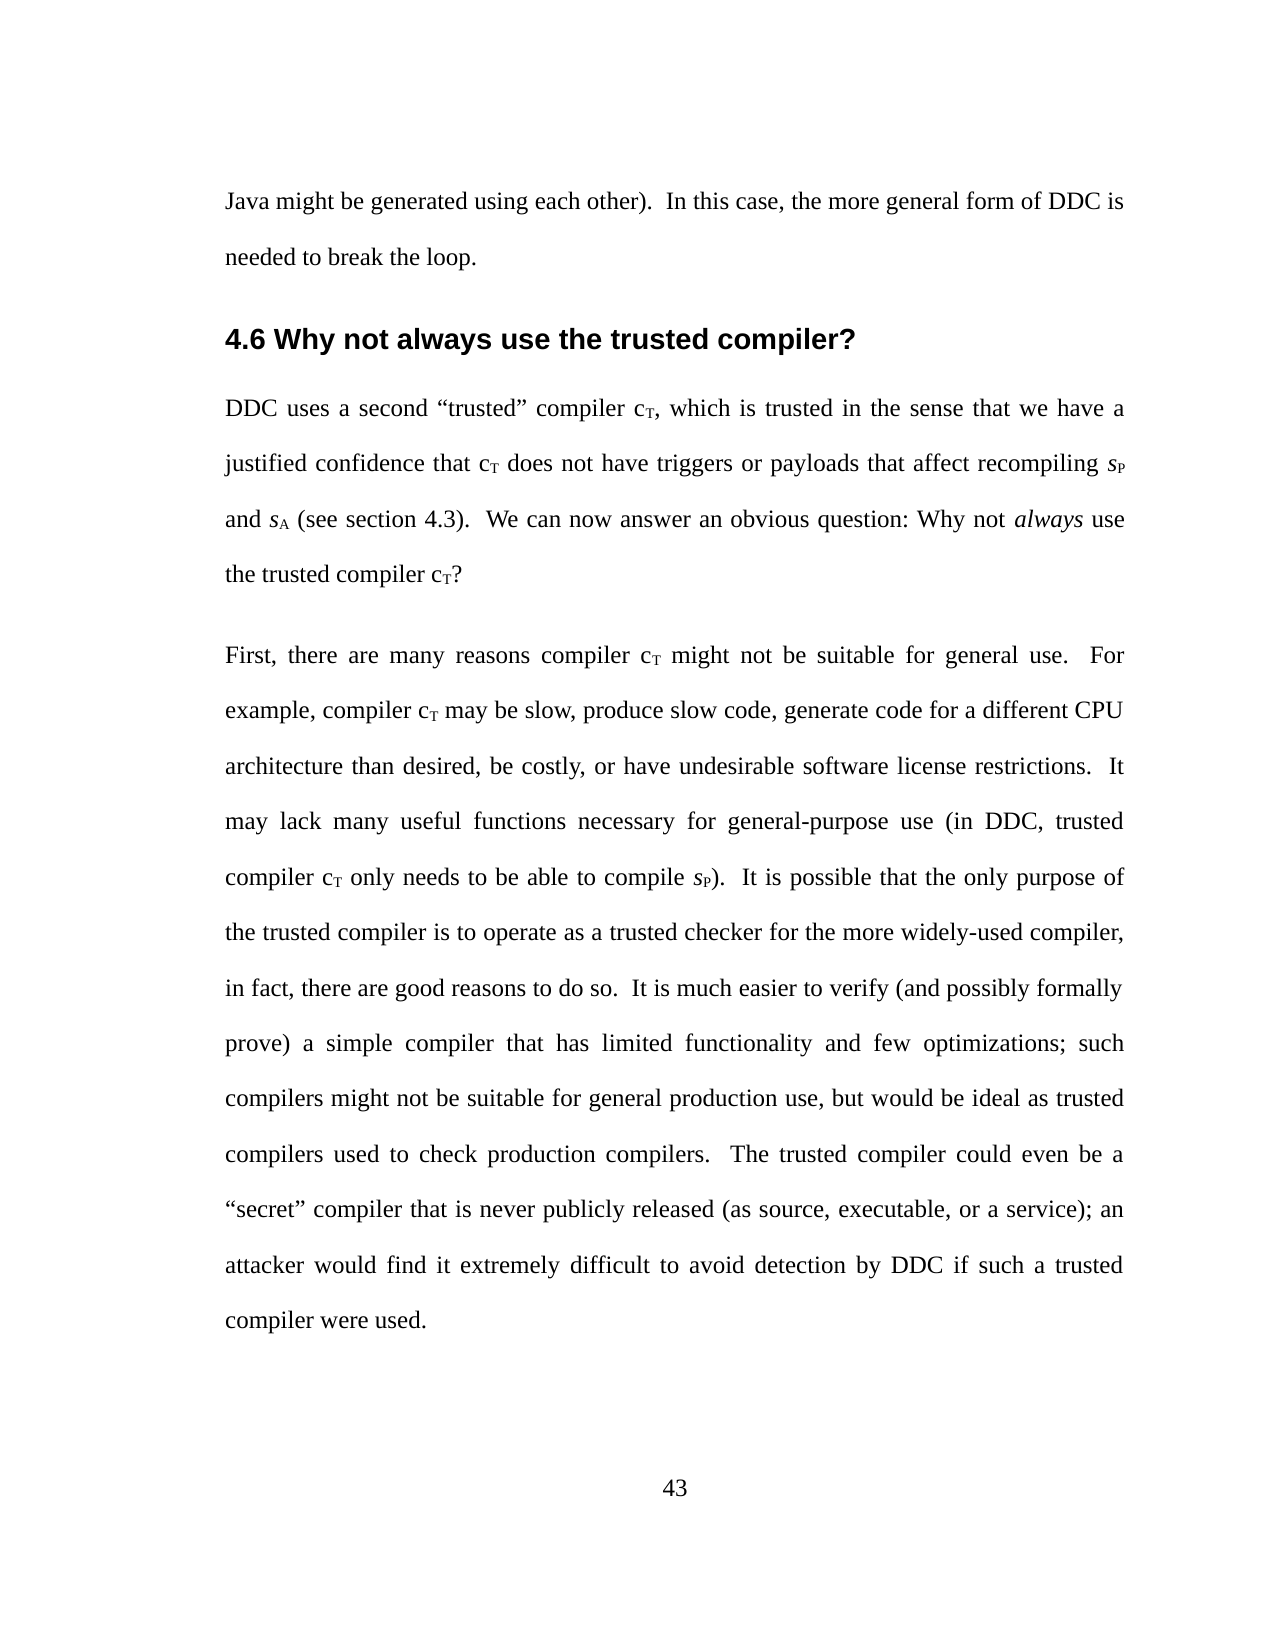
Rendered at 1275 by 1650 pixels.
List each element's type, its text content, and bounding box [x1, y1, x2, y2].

text Java might be generated using each other). In this case, the more general form of DDC is needed to break the loop. [225, 187, 1125, 271]
text DDC uses a second “trusted” compiler cT, which is trusted in the sense that we have a justified confidence that cT does not have triggers or payloads that affect recompiling sP and sA (see section 4.3). We can now answer an obvious question: Why not always use the trusted compiler cT? [225, 394, 1125, 588]
text First, there are many reasons compiler cT might not be suitable for general use. For example, compiler cT may be slow, produce slow code, generate code for a different CPU architecture than desired, be costly, or have undesirable software license restrictions. It may lack many useful functions necessary for general-purpose use (in DDC, trusted compiler cT only needs to be able to compile sP). It is possible that the only purpose of the trusted compiler is to operate as a trusted checker for the more widely-used compiler, in fact, there are good reasons to do so. It is much easier to verify (and possibly formally prove) a simple compiler that has limited functionality and few optimizations; such compilers might not be suitable for general production use, but would be ideal as trusted compilers used to check production compilers. The trusted compiler could even be a “secret” compiler that is never publicly released (as source, executable, or a service); an attacker would find it extremely difficult to avoid detection by DDC if such a trusted compiler were used. [225, 641, 1125, 1334]
subtitle Why not always use the trusted compiler? [225, 323, 1125, 356]
